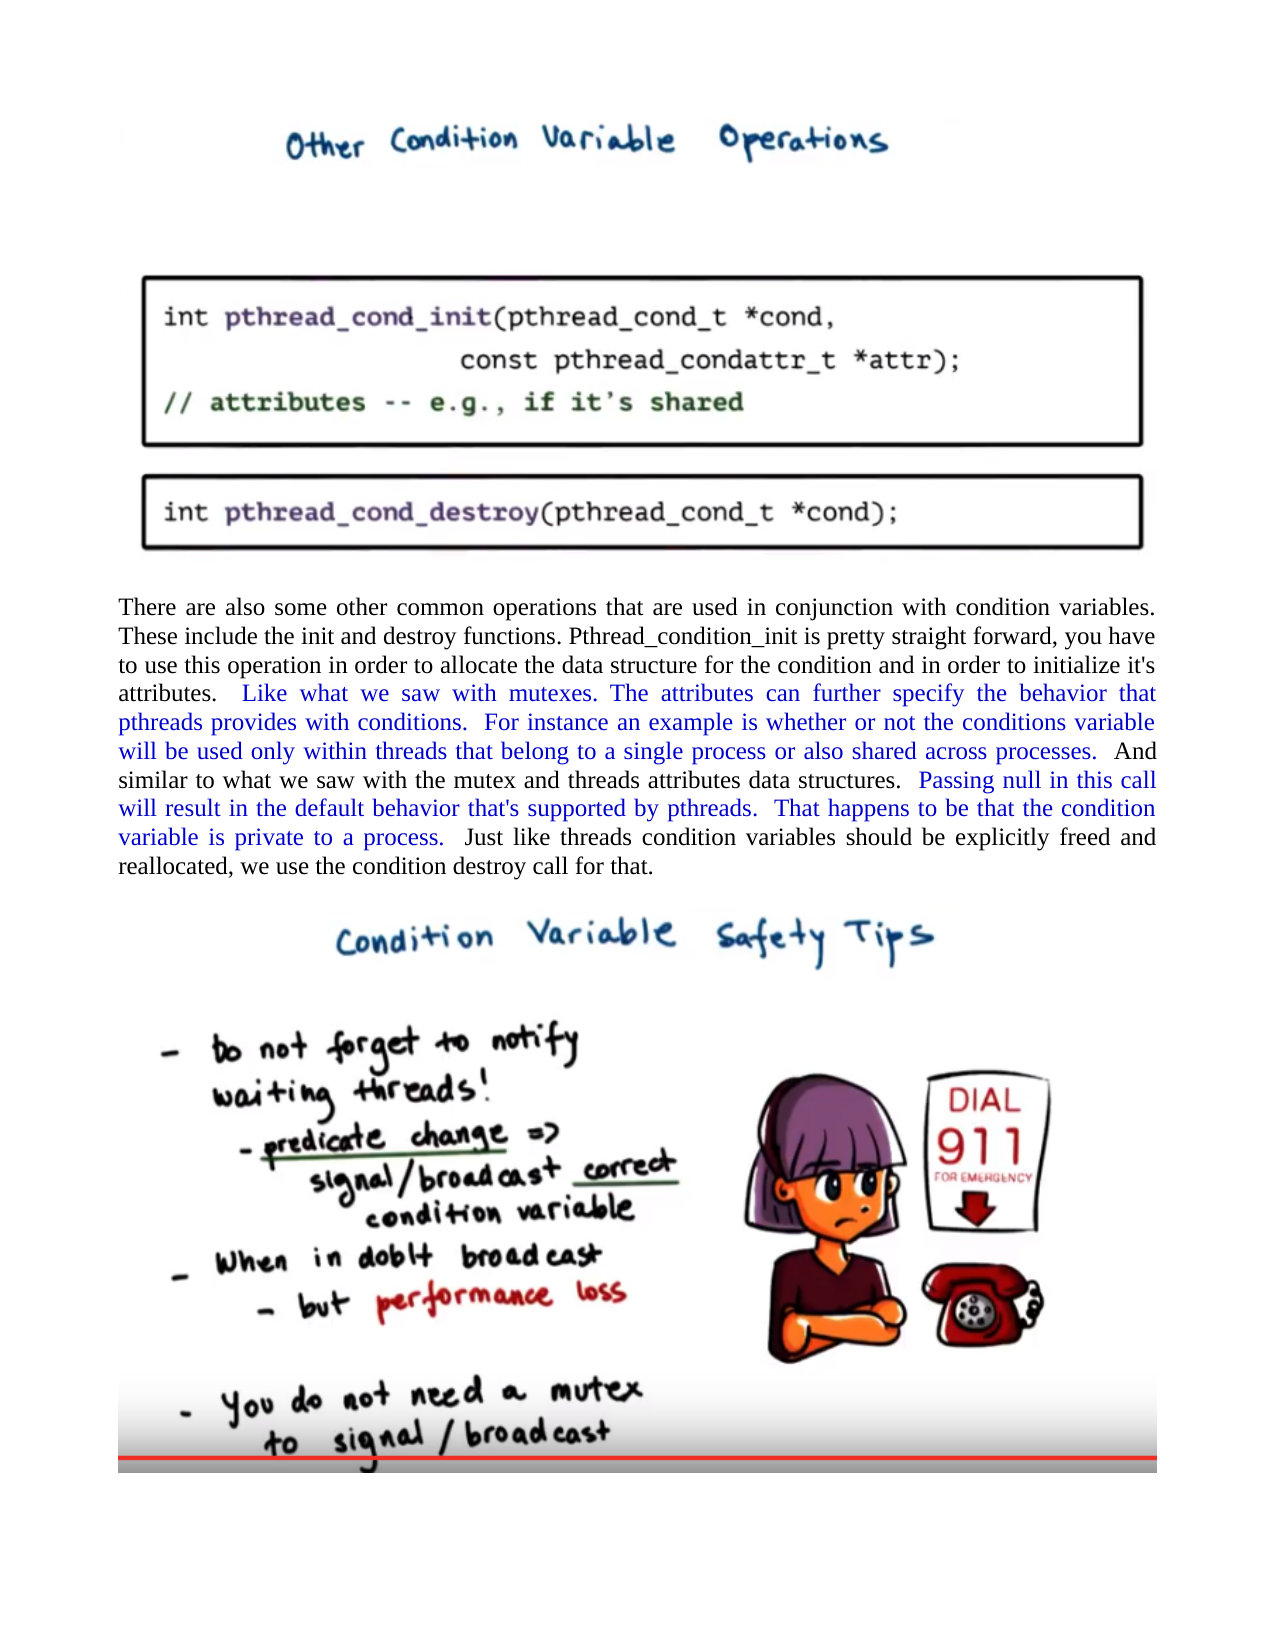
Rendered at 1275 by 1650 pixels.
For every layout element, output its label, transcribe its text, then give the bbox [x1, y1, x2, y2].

text There are also some other common operations that are used in conjunction with condition variables. These include the init and destroy functions. Pthread_condition_init is pretty straight forward, you have to use this operation in order to allocate the data structure for the condition and in order to initialize it's attributes. Like what we saw with mutexes. The attributes can further specify the behavior that pthreads provides with conditions. For instance an example is whether or not the conditions variable will be used only within threads that belong to a single process or also shared across processes. And similar to what we saw with the mutex and threads attributes data structures. Passing null in this call will result in the default behavior that's supported by pthreads. That happens to be that the condition variable is private to a process. Just like threads condition variables should be explicitly freed and reallocated, we use the condition destroy call for that. [118, 592, 1157, 880]
picture [118, 118, 1157, 564]
picture [118, 908, 1157, 1473]
